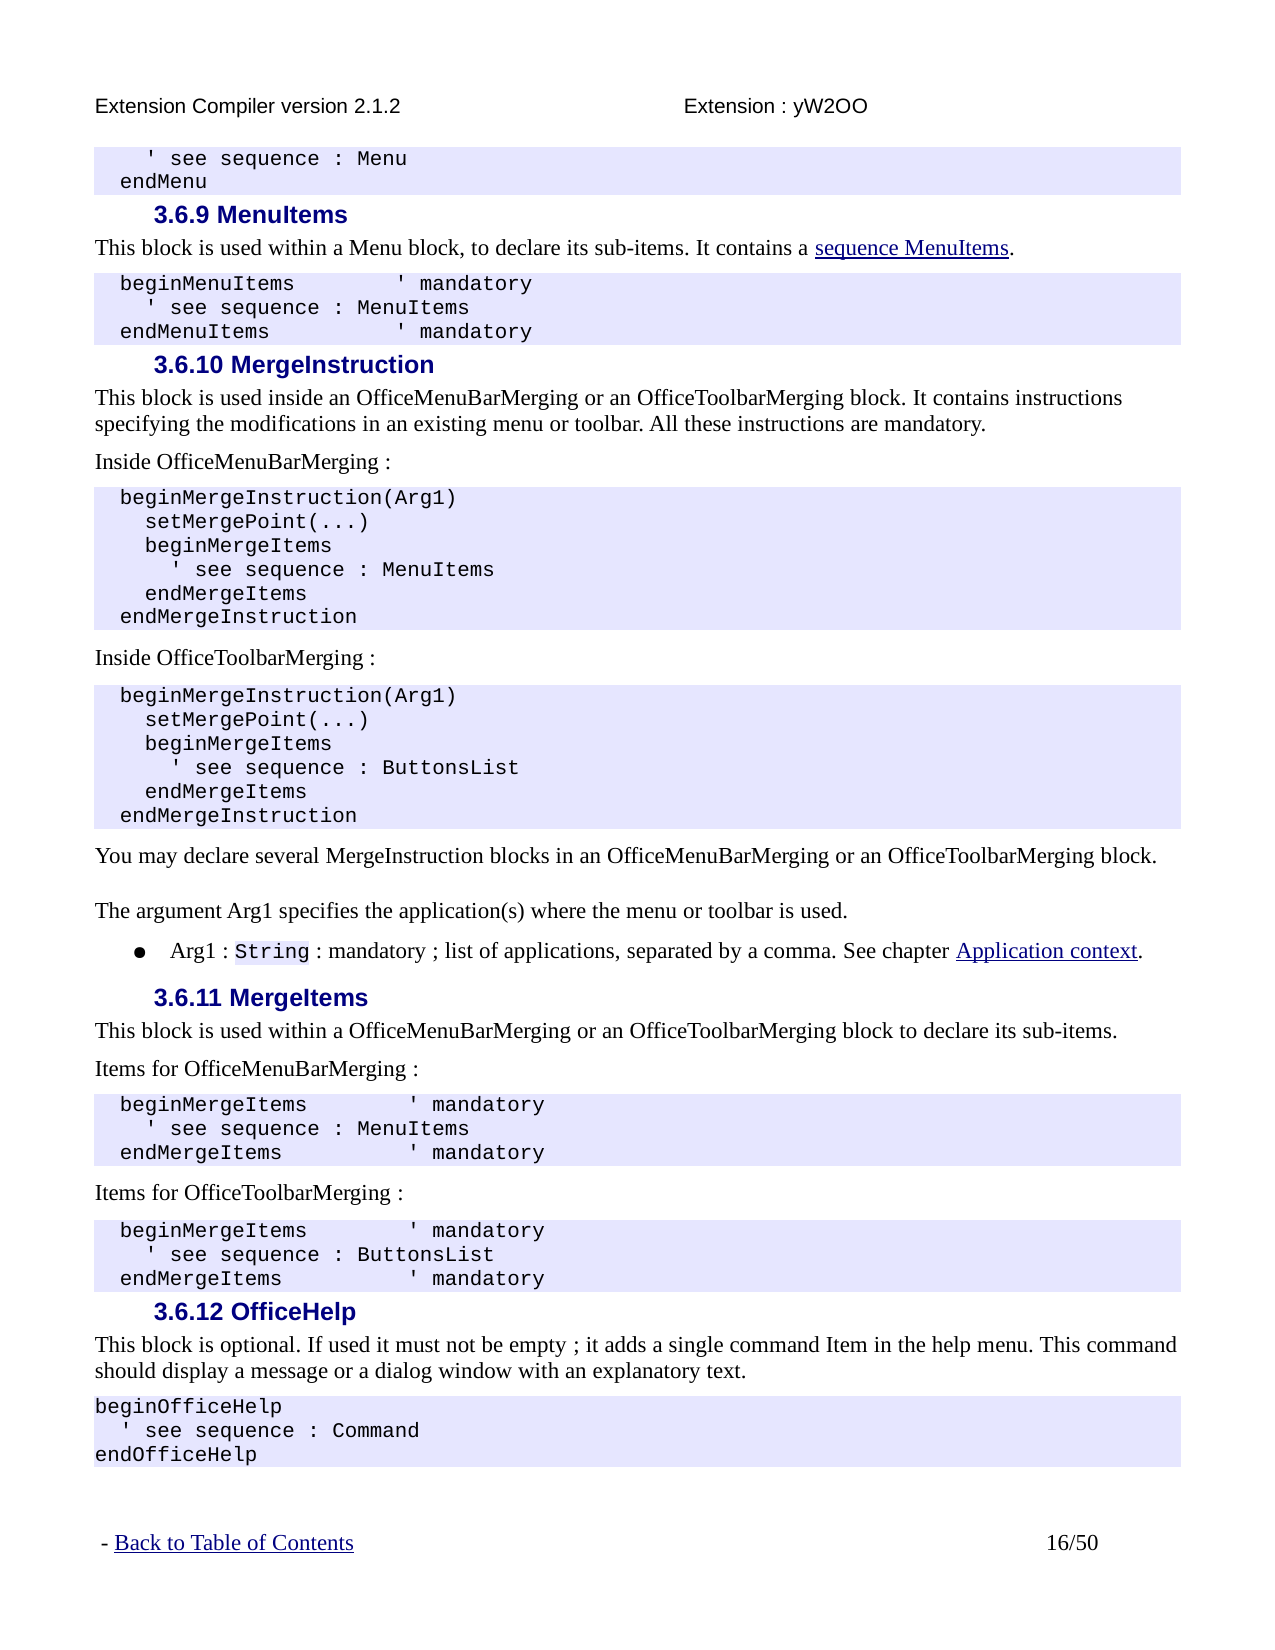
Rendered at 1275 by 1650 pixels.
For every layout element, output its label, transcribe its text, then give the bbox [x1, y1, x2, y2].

list Arg1 : String : mandatory ; list of applications, separated by a comma. See chapter Application context. [132, 938, 1181, 965]
text This block is used within a OfficeMenuBarMerging or an OfficeToolbarMerging block to declare its sub-items. [94, 1018, 1181, 1043]
subtitle MenuItems [153, 201, 1181, 229]
text beginMergeItems ' mandatory [94, 1094, 1181, 1118]
text beginMergeItems [94, 733, 1181, 757]
text beginMergeItems [94, 534, 1181, 558]
text beginMenuItems ' mandatory [94, 273, 1181, 297]
text endMergeItems [94, 781, 1181, 805]
text Inside OfficeMenuBarMerging : [94, 449, 1181, 474]
text endMergeInstruction [94, 606, 1181, 630]
text Items for OfficeMenuBarMerging : [94, 1056, 1181, 1081]
subtitle MergeInstruction [153, 351, 1181, 379]
text beginMergeItems ' mandatory [94, 1220, 1181, 1244]
text ' see sequence : MenuItems [94, 297, 1181, 321]
text You may declare several MergeInstruction blocks in an OfficeMenuBarMerging or an OfficeToolbarMerging block. [94, 843, 1181, 869]
text endMergeItems ' mandatory [94, 1142, 1181, 1166]
text endMergeItems [94, 582, 1181, 606]
text beginMergeInstruction(Arg1) [94, 685, 1181, 709]
text endOfficeHelp [94, 1443, 1181, 1467]
text This block is optional. If used it must not be empty ; it adds a single command Item in the help menu. This command should display a message or a dialog window with an explanatory text. [94, 1332, 1181, 1383]
text ' see sequence : Command [94, 1419, 1181, 1443]
text ' see sequence : ButtonsList [94, 1244, 1181, 1268]
text endMergeItems ' mandatory [94, 1268, 1181, 1292]
text endMenuItems ' mandatory [94, 321, 1181, 345]
text Items for OfficeToolbarMerging : [94, 1180, 1181, 1206]
text ' see sequence : MenuItems [94, 558, 1181, 582]
text beginMergeInstruction(Arg1) [94, 487, 1181, 511]
text Inside OfficeToolbarMerging : [94, 645, 1181, 671]
text setMergePoint(...) [94, 709, 1181, 733]
text This block is used within a Menu block, to declare its sub-items. It contains a sequence MenuItems. [94, 235, 1181, 261]
text setMergePoint(...) [94, 511, 1181, 534]
text ' see sequence : MenuItems [94, 1118, 1181, 1142]
subtitle OfficeHelp [153, 1298, 1181, 1326]
text beginOfficeHelp [94, 1396, 1181, 1419]
text This block is used inside an OfficeMenuBarMerging or an OfficeToolbarMerging block. It contains instructions specifying the modifications in an existing menu or toolbar. All these instructions are mandatory. [94, 385, 1181, 436]
text The argument Arg1 specifies the application(s) where the menu or toolbar is used. [94, 898, 1181, 924]
text ' see sequence : Menu [94, 147, 1181, 171]
text ' see sequence : ButtonsList [94, 757, 1181, 781]
text endMenu [94, 171, 1181, 195]
text endMergeInstruction [94, 805, 1181, 829]
subtitle MergeItems [153, 984, 1181, 1012]
